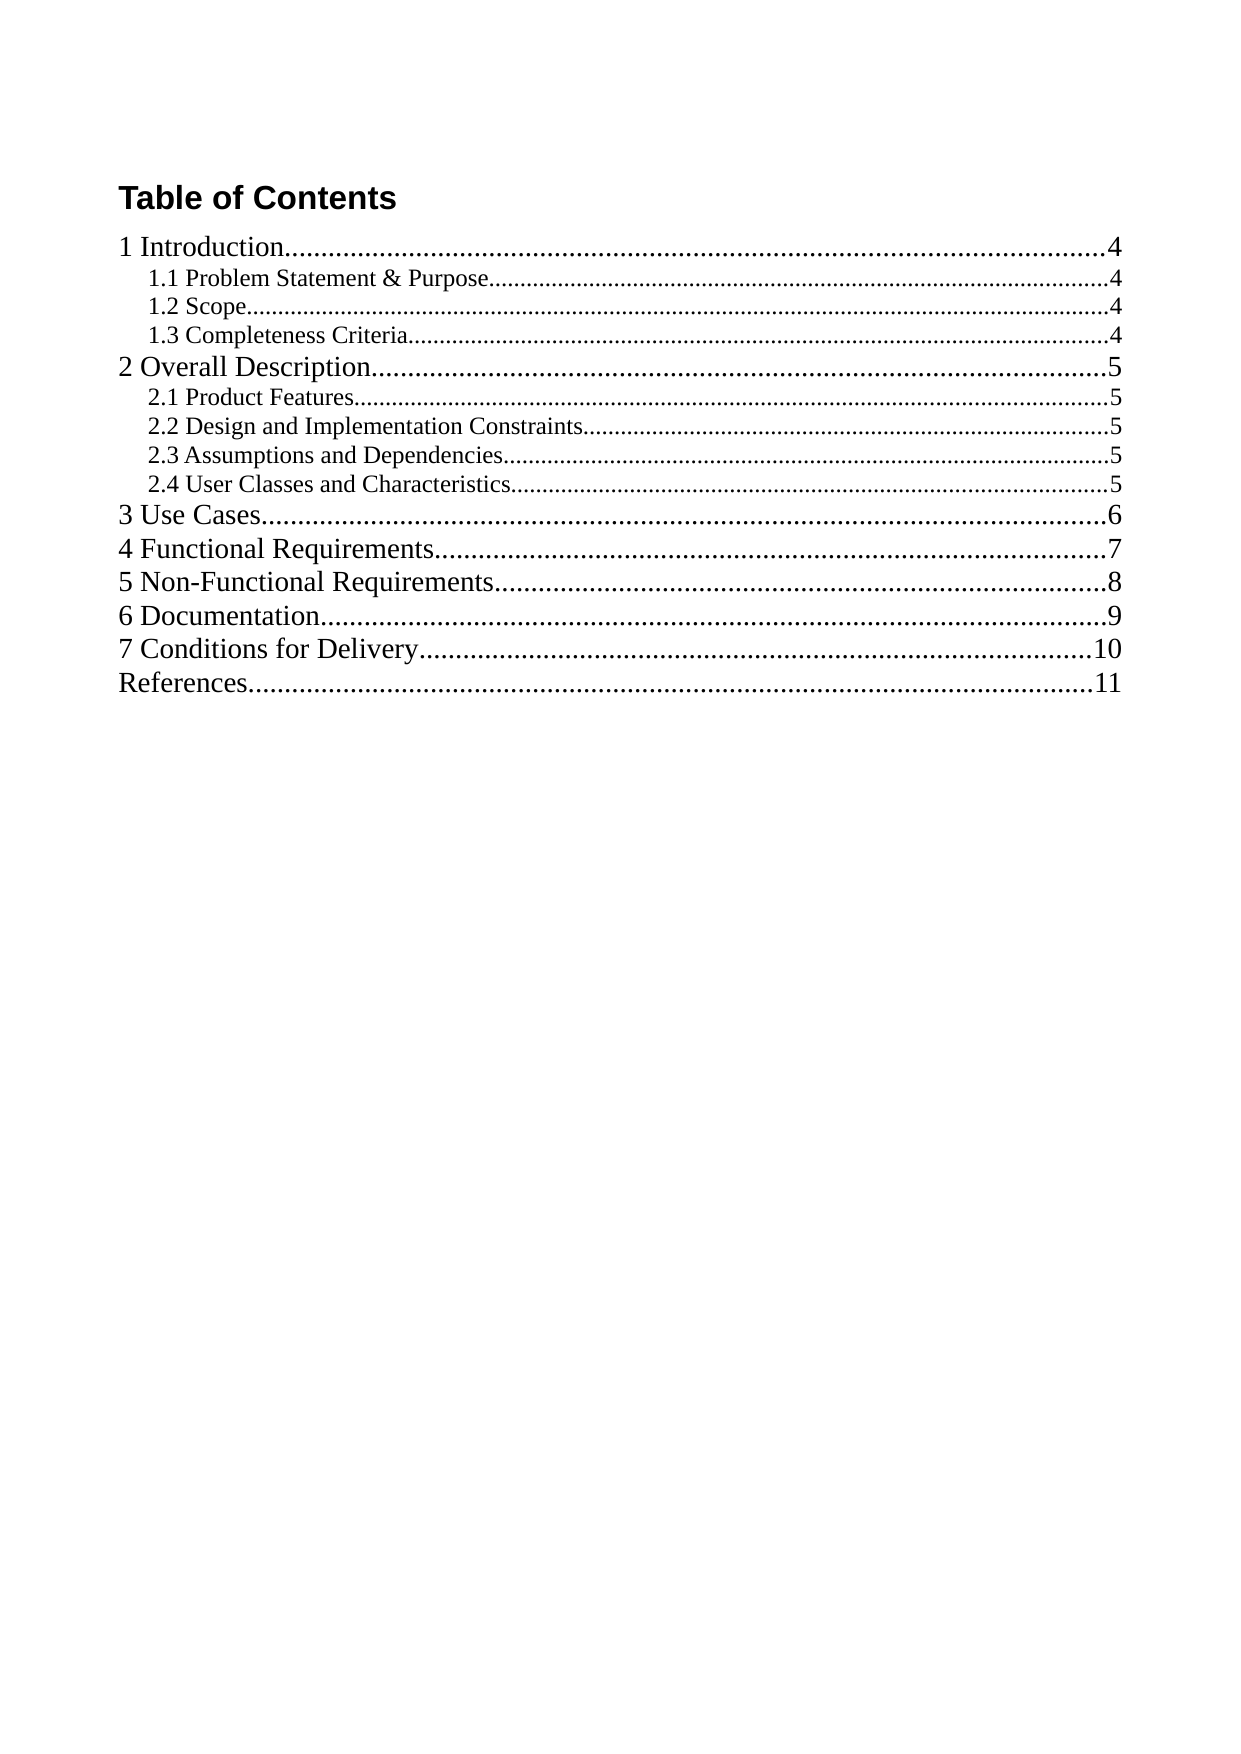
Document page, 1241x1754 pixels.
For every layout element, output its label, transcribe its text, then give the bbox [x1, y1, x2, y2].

text 1 Introduction 4 [118, 229, 1122, 263]
text 6 Documentation 9 [118, 598, 1122, 632]
text 2.3 Assumptions and Dependencies 5 [148, 440, 1122, 469]
text 1.1 Problem Statement & Purpose 4 [148, 263, 1122, 291]
subtitle Table of Contents [118, 178, 1122, 217]
text 2 Overall Description 5 [118, 349, 1122, 382]
text 3 Use Cases 6 [118, 497, 1122, 531]
text 4 Functional Requirements 7 [118, 531, 1122, 564]
text 5 Non-Functional Requirements 8 [118, 564, 1122, 598]
text 2.1 Product Features 5 [148, 382, 1122, 411]
text References 11 [118, 665, 1122, 699]
text 7 Conditions for Delivery 10 [118, 632, 1122, 665]
text 2.2 Design and Implementation Constraints 5 [148, 411, 1122, 440]
text 2.4 User Classes and Characteristics 5 [148, 469, 1122, 497]
text 1.3 Completeness Criteria 4 [148, 320, 1122, 349]
text 1.2 Scope 4 [148, 291, 1122, 320]
